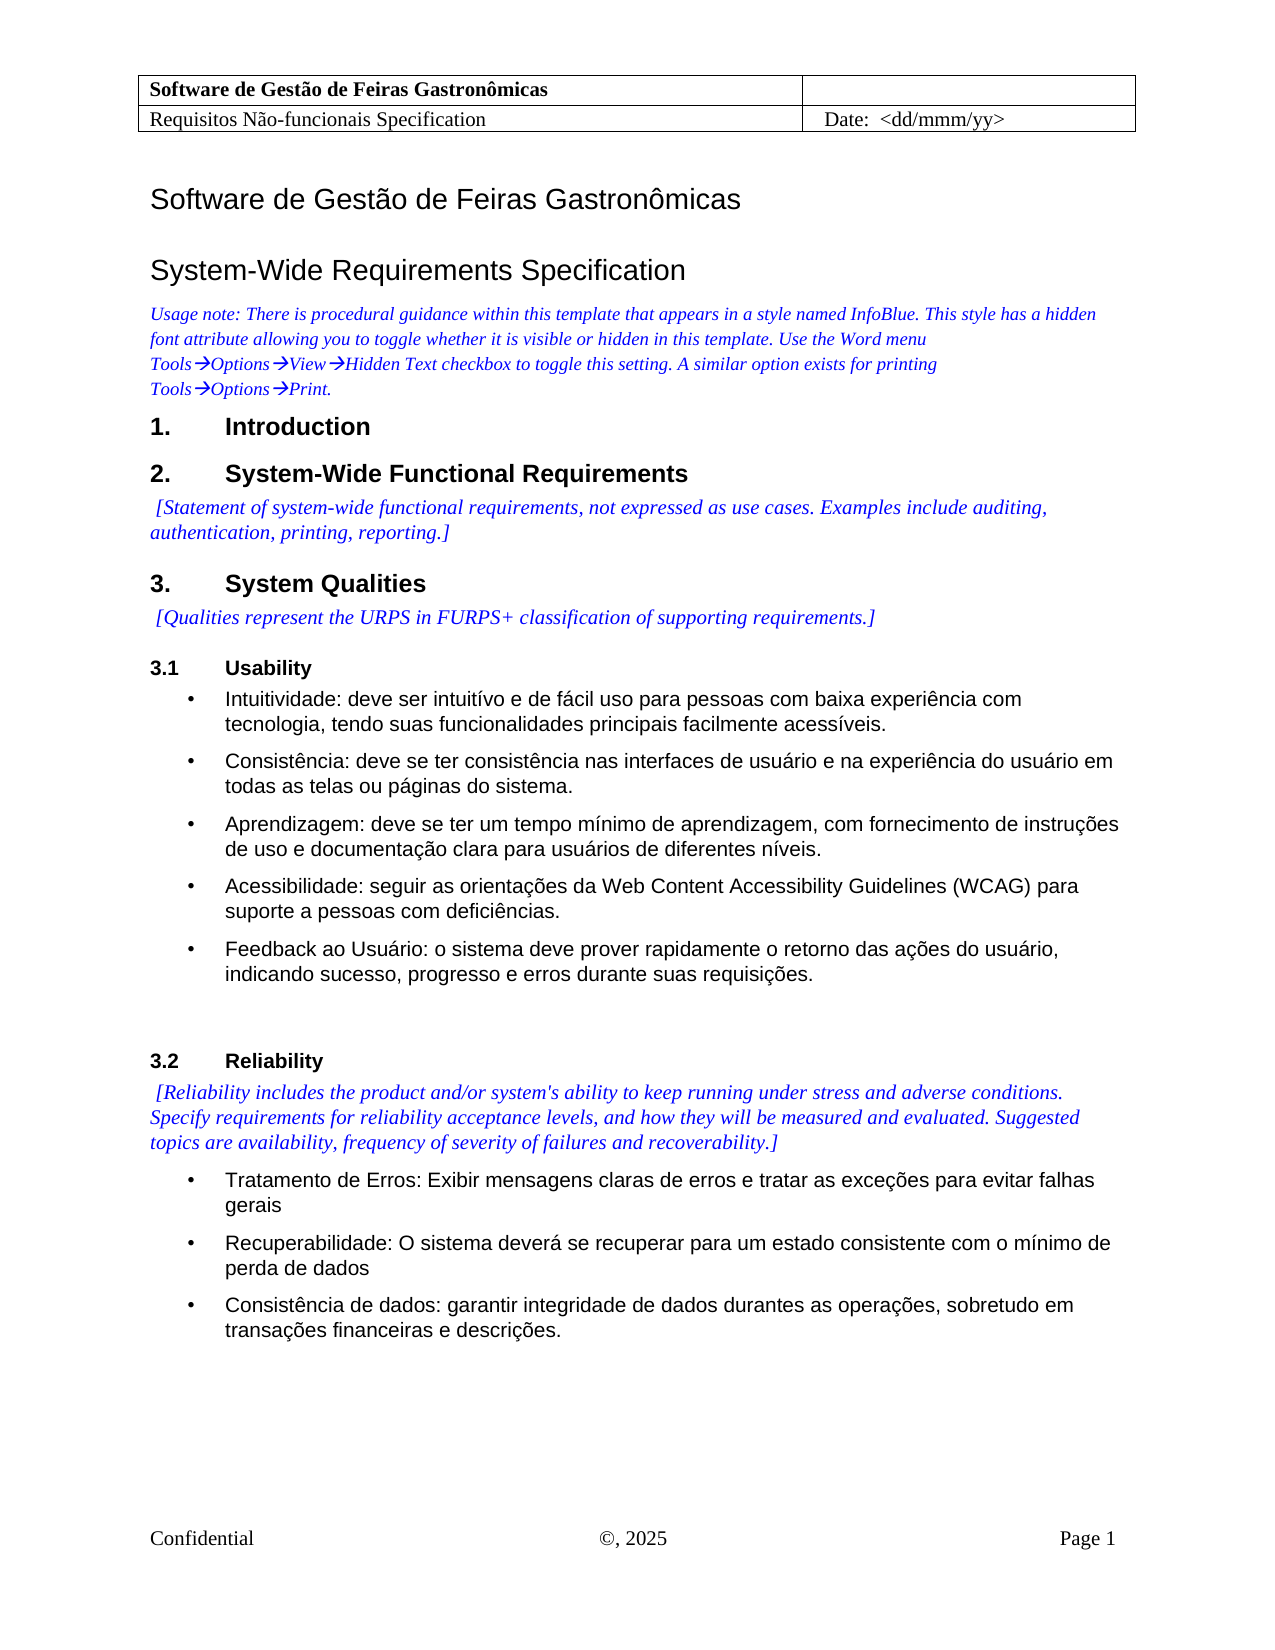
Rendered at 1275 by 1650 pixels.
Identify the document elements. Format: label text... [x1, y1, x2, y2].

list Acessibilidade: seguir as orientações da Web Content Accessibility Guidelines (WCAG) para suporte a pessoas com deficiências. [187, 873, 1125, 923]
text [Qualities represent the URPS in FURPS+ classification of supporting requirements.] [150, 604, 1125, 629]
list Aprendizagem: deve se ter um tempo mínimo de aprendizagem, com fornecimento de instruções de uso e documentação clara para usuários de diferentes níveis. [187, 811, 1125, 861]
list Tratamento de Erros: Exibir mensagens claras de erros e tratar as exceções para evitar falhas gerais [187, 1167, 1125, 1217]
list Recuperabilidade: O sistema deverá se recuperar para um estado consistente com o mínimo de perda de dados [187, 1229, 1125, 1279]
subtitle Introduction [150, 412, 1125, 441]
subtitle Reliability [150, 1048, 1125, 1073]
text [Reliability includes the product and/or system's ability to keep running under stress and adverse conditions. Specify requirements for reliability acceptance levels, and how they will be measured and evaluated. Suggested topics are availability, frequency of severity of failures and recoverability.] [150, 1079, 1125, 1154]
list Consistência: deve se ter consistência nas interfaces de usuário e na experiência do usuário em todas as telas ou páginas do sistema. [187, 748, 1125, 798]
subtitle System Qualities [150, 569, 1125, 598]
title System-Wide Requirements Specification [150, 253, 1125, 287]
subtitle Usability [150, 654, 1125, 679]
title Software de Gestão de Feiras Gastronômicas [150, 182, 1125, 216]
list Consistência de dados: garantir integridade de dados durantes as operações, sobretudo em transações financeiras e descrições. [187, 1292, 1125, 1342]
list Intuitividade: deve ser intuitívo e de fácil uso para pessoas com baixa experiência com tecnologia, tendo suas funcionalidades principais facilmente acessíveis. [187, 686, 1125, 736]
list Feedback ao Usuário: o sistema deve prover rapidamente o retorno das ações do usuário, indicando sucesso, progresso e erros durante suas requisições. [187, 936, 1125, 986]
text Usage note: There is procedural guidance within this template that appears in a style named InfoBlue. This style has a hidden font attribute allowing you to toggle whether it is visible or hidden in this template. Use the Word menu ToolsOptionsViewHidden Text checkbox to toggle this setting. A similar option exists for printing ToolsOptionsPrint. [150, 299, 1125, 399]
subtitle System-Wide Functional Requirements [150, 459, 1125, 488]
text [Statement of system-wide functional requirements, not expressed as use cases. Examples include auditing, authentication, printing, reporting.] [150, 494, 1125, 544]
